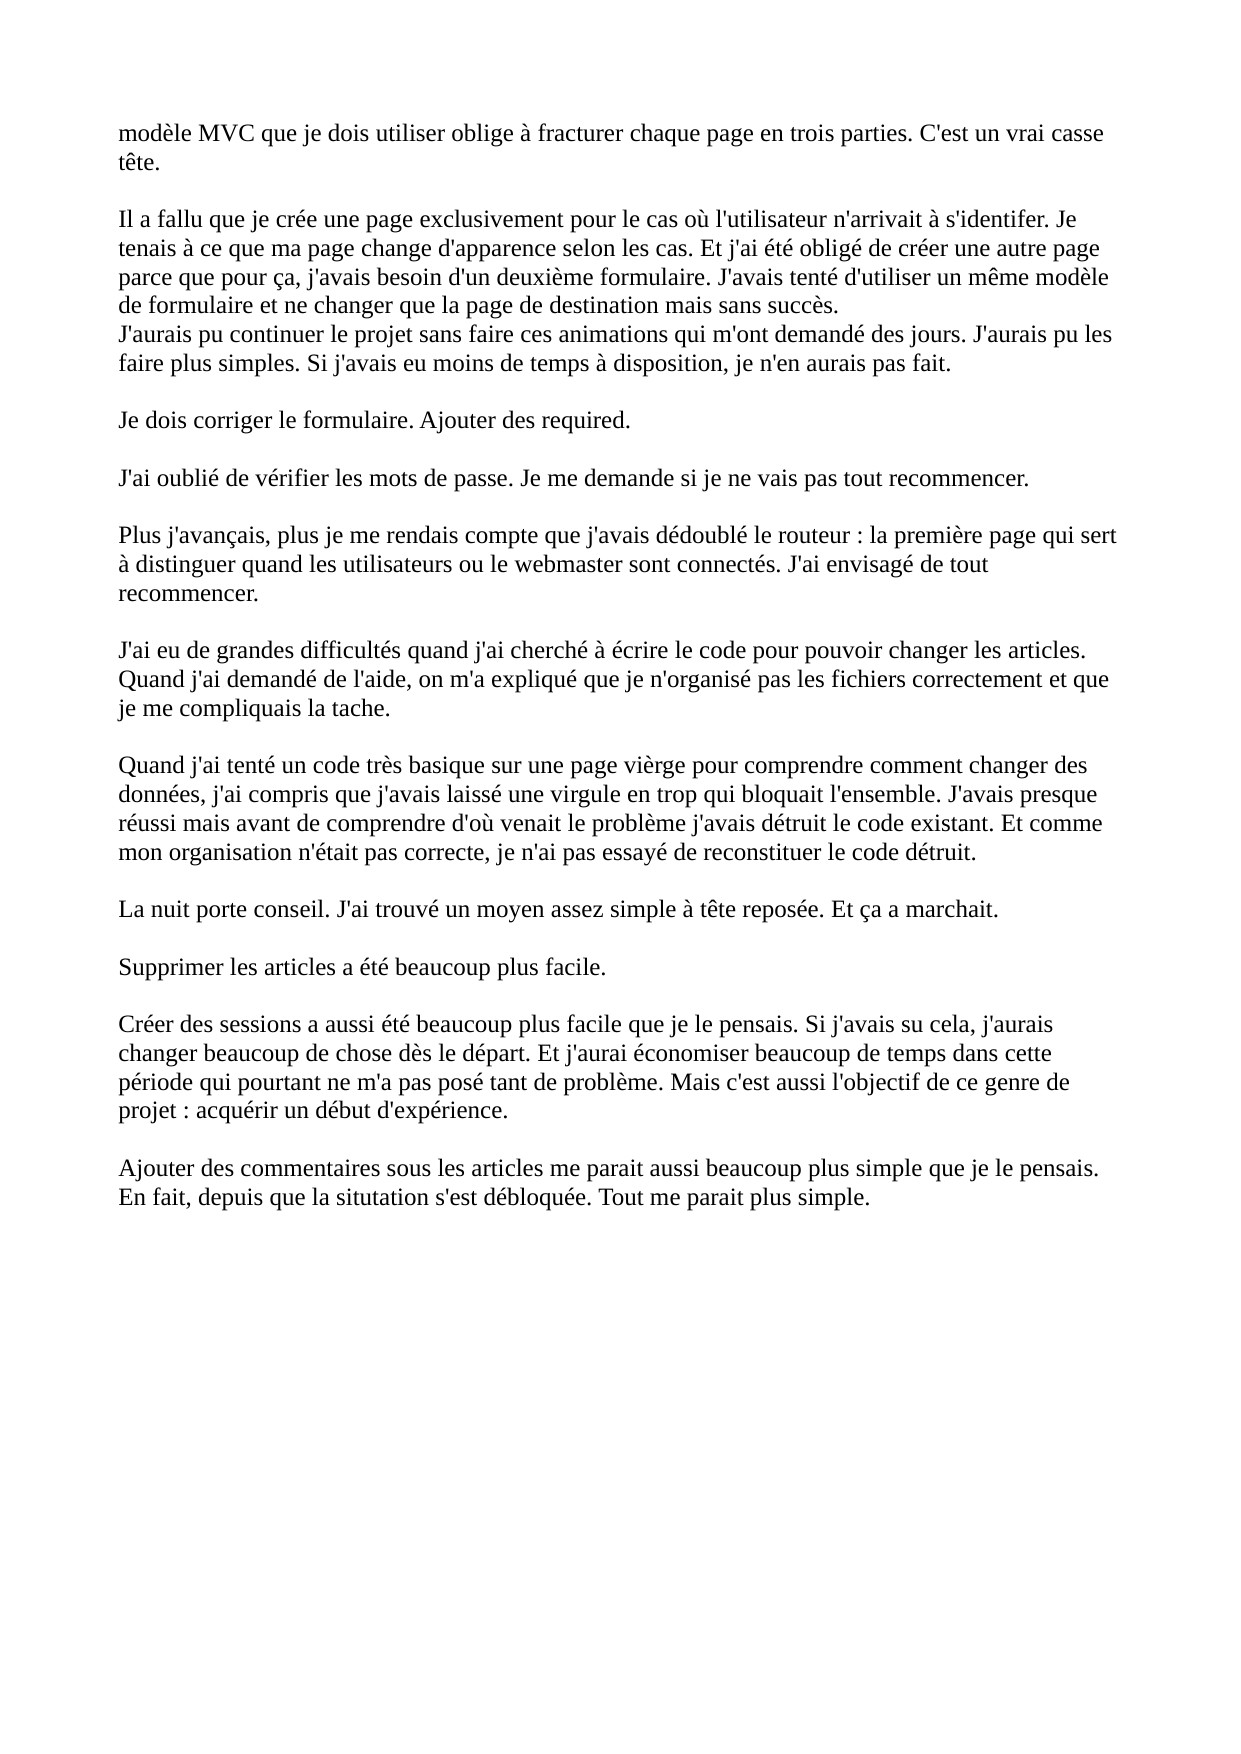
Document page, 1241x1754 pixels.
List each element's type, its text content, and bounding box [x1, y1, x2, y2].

text Plus j'avançais, plus je me rendais compte que j'avais dédoublé le routeur : la première page qui sert à distinguer quand les utilisateurs ou le webmaster sont connectés. J'ai envisagé de tout recommencer. [118, 521, 1122, 607]
text Je dois corriger le formulaire. Ajouter des required. [118, 406, 1122, 434]
text Il a fallu que je crée une page exclusivement pour le cas où l'utilisateur n'arrivait à s'identifer. Je tenais à ce que ma page change d'apparence selon les cas. Et j'ai été obligé de créer une autre page parce que pour ça, j'avais besoin d'un deuxième formulaire. J'avais tenté d'utiliser un même modèle de formulaire et ne changer que la page de destination mais sans succès. [118, 204, 1122, 319]
text J'aurais pu continuer le projet sans faire ces animations qui m'ont demandé des jours. J'aurais pu les faire plus simples. Si j'avais eu moins de temps à disposition, je n'en aurais pas fait. [118, 319, 1122, 377]
text Créer des sessions a aussi été beaucoup plus facile que je le pensais. Si j'avais su cela, j'aurais changer beaucoup de chose dès le départ. Et j'aurai économiser beaucoup de temps dans cette période qui pourtant ne m'a pas posé tant de problème. Mais c'est aussi l'objectif de ce genre de projet : acquérir un début d'expérience. [118, 1009, 1122, 1124]
text La nuit porte conseil. J'ai trouvé un moyen assez simple à tête reposée. Et ça a marchait. [118, 894, 1122, 923]
text Quand j'ai tenté un code très basique sur une page vièrge pour comprendre comment changer des données, j'ai compris que j'avais laissé une virgule en trop qui bloquait l'ensemble. J'avais presque réussi mais avant de comprendre d'où venait le problème j'avais détruit le code existant. Et comme mon organisation n'était pas correcte, je n'ai pas essayé de reconstituer le code détruit. [118, 751, 1122, 866]
text modèle MVC que je dois utiliser oblige à fracturer chaque page en trois parties. C'est un vrai casse tête. [118, 118, 1122, 176]
text Ajouter des commentaires sous les articles me parait aussi beaucoup plus simple que je le pensais. En fait, depuis que la situtation s'est débloquée. Tout me parait plus simple. [118, 1153, 1122, 1211]
text J'ai oublié de vérifier les mots de passe. Je me demande si je ne vais pas tout recommencer. [118, 463, 1122, 492]
text J'ai eu de grandes difficultés quand j'ai cherché à écrire le code pour pouvoir changer les articles. Quand j'ai demandé de l'aide, on m'a expliqué que je n'organisé pas les fichiers correctement et que je me compliquais la tache. [118, 636, 1122, 722]
text Supprimer les articles a été beaucoup plus facile. [118, 952, 1122, 981]
